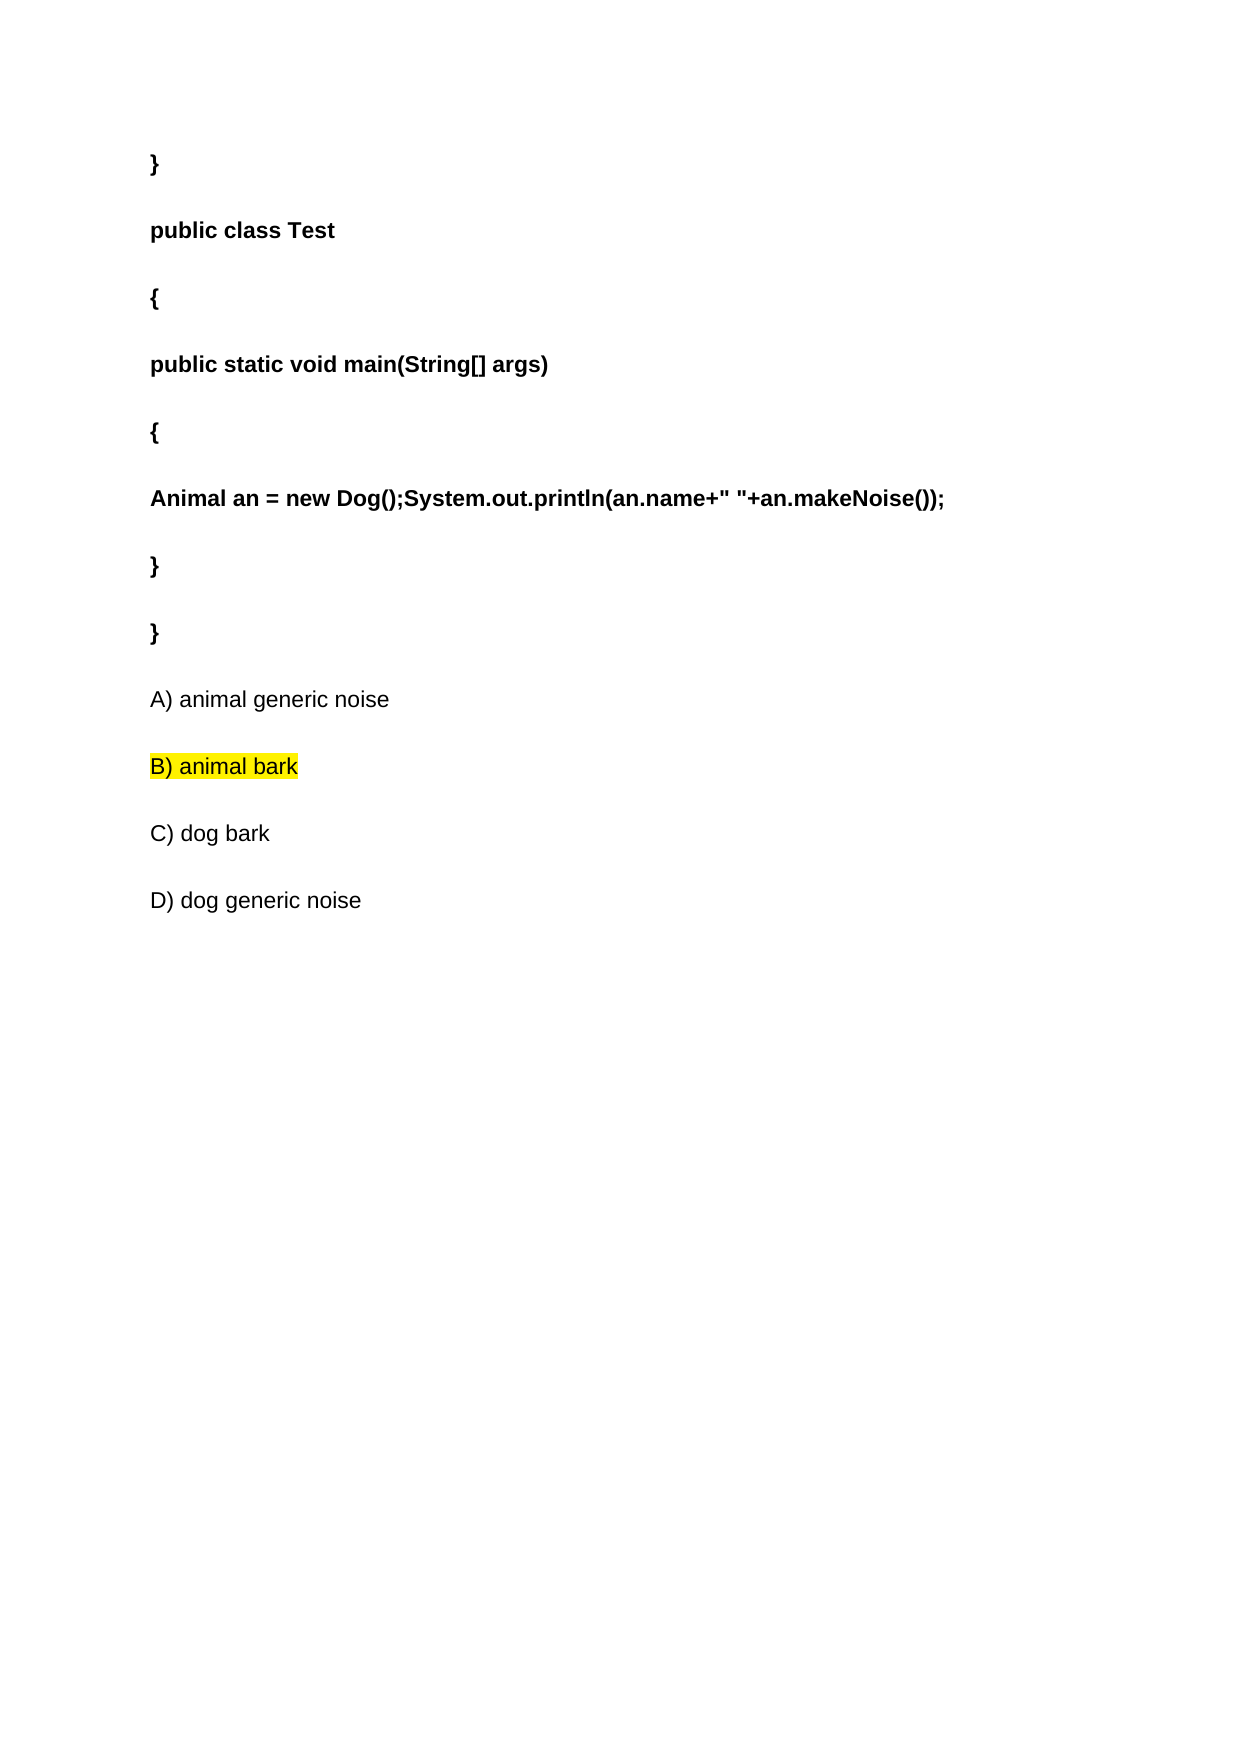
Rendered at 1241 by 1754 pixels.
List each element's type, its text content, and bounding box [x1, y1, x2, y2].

text } [150, 552, 1090, 578]
text Animal an = new Dog();System.out.println(an.name+" "+an.makeNoise()); [150, 485, 1090, 511]
text public static void main(String[] args) [150, 351, 1090, 377]
text B) animal bark [150, 753, 1090, 779]
text C) dog bark [150, 820, 1090, 846]
text } [150, 619, 1090, 645]
text D) dog generic noise [150, 887, 1090, 913]
text { [150, 418, 1090, 444]
text A) animal generic noise [150, 686, 1090, 712]
text { [150, 284, 1090, 310]
text } [150, 150, 1090, 176]
text public class Test [150, 217, 1090, 243]
